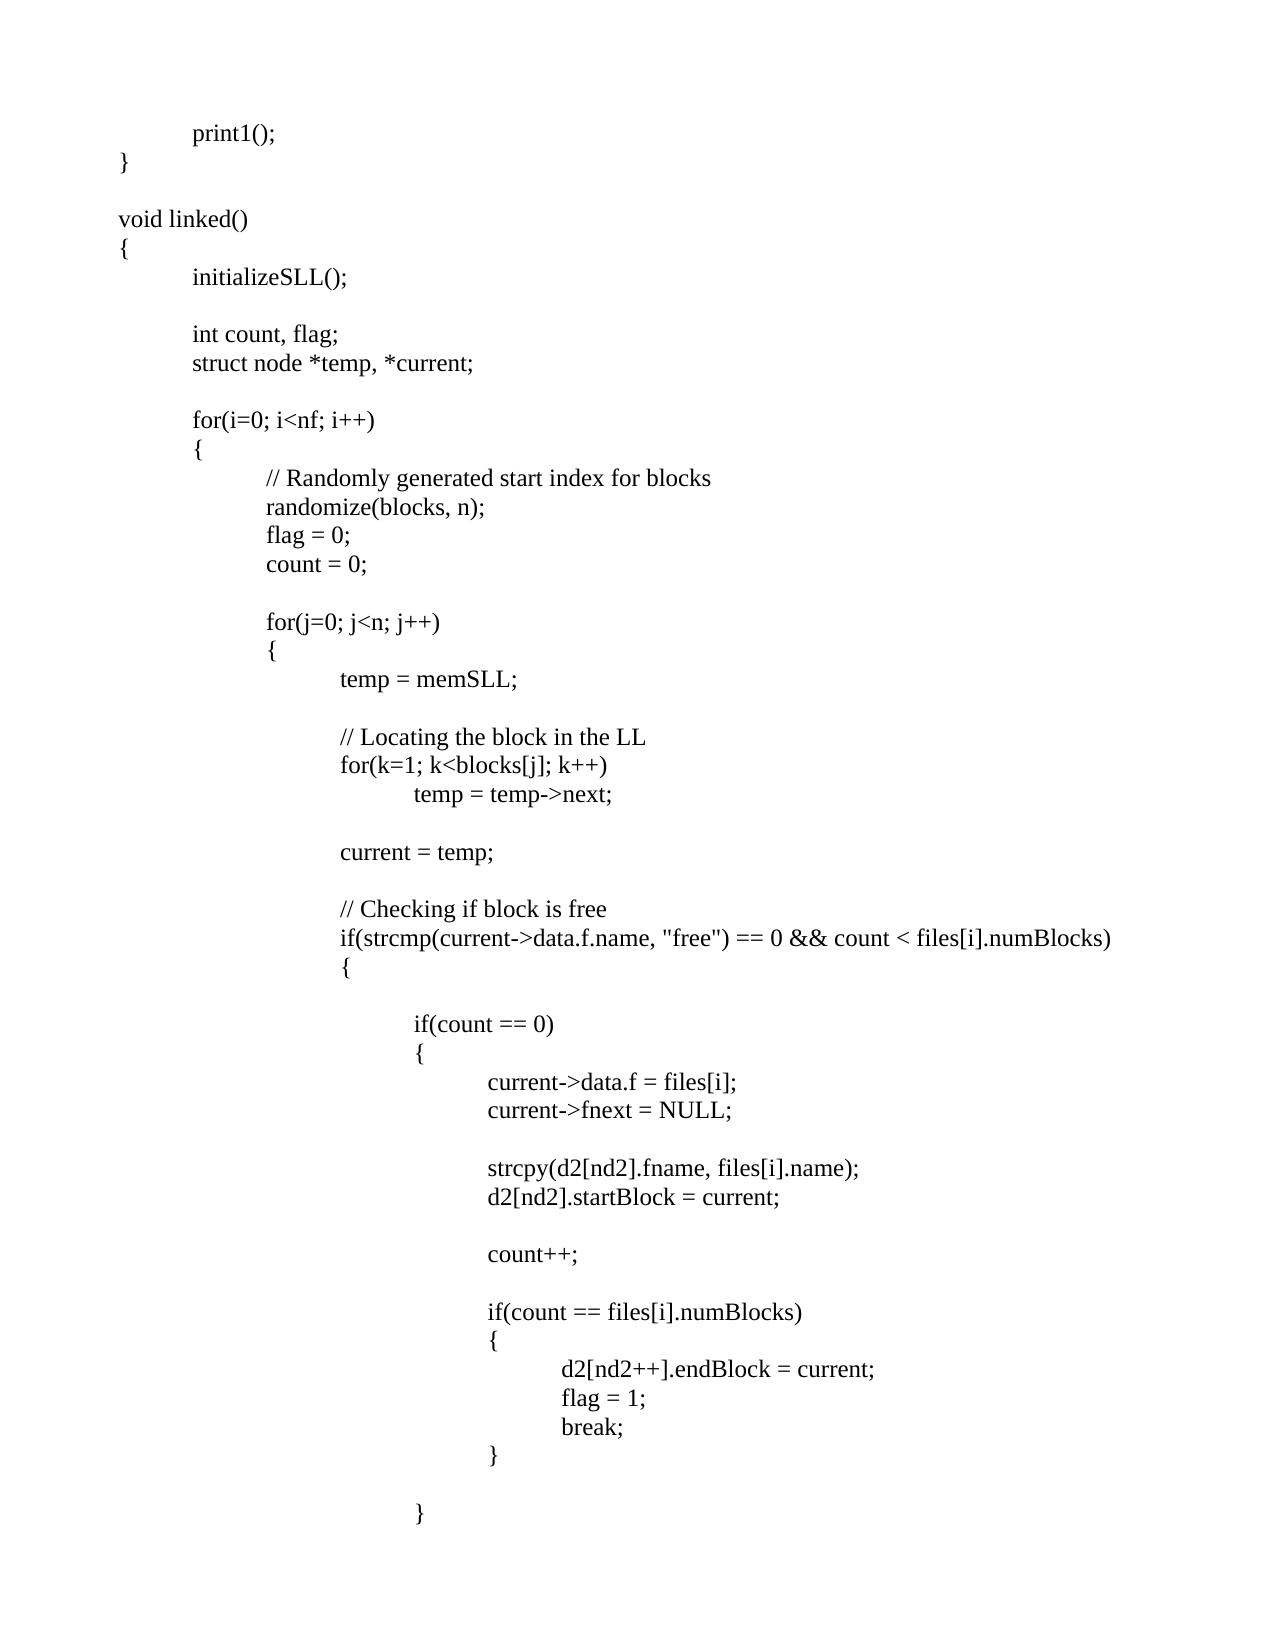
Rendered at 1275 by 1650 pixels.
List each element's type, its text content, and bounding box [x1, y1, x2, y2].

text flag = 1; [118, 1383, 1157, 1412]
text randomize(blocks, n); [118, 492, 1157, 521]
text for(j=0; j<n; j++) [118, 607, 1157, 636]
text { [118, 434, 1157, 463]
text // Locating the block in the LL [118, 722, 1157, 751]
text current->data.f = files[i]; [118, 1067, 1157, 1096]
text { [118, 952, 1157, 981]
text } [118, 1441, 1157, 1469]
text { [118, 636, 1157, 664]
text d2[nd2++].endBlock = current; [118, 1354, 1157, 1383]
text } [118, 147, 1157, 176]
text void linked() [118, 204, 1157, 233]
text print1(); [118, 118, 1157, 147]
text for(k=1; k<blocks[j]; k++) [118, 751, 1157, 779]
text temp = memSLL; [118, 664, 1157, 693]
text if(strcmp(current->data.f.name, "free") == 0 && count < files[i].numBlocks) [118, 923, 1157, 952]
text count++; [118, 1239, 1157, 1268]
text flag = 0; [118, 521, 1157, 549]
text d2[nd2].startBlock = current; [118, 1182, 1157, 1211]
text { [118, 1326, 1157, 1354]
text current = temp; [118, 837, 1157, 866]
text if(count == 0) [118, 1009, 1157, 1038]
text struct node *temp, *current; [118, 348, 1157, 377]
text count = 0; [118, 549, 1157, 578]
text strcpy(d2[nd2].fname, files[i].name); [118, 1153, 1157, 1182]
text if(count == files[i].numBlocks) [118, 1297, 1157, 1326]
text initializeSLL(); [118, 262, 1157, 291]
text { [118, 1038, 1157, 1067]
text { [118, 233, 1157, 262]
text for(i=0; i<nf; i++) [118, 406, 1157, 434]
text temp = temp->next; [118, 779, 1157, 808]
text // Checking if block is free [118, 894, 1157, 923]
text current->fnext = NULL; [118, 1096, 1157, 1124]
text break; [118, 1412, 1157, 1441]
text // Randomly generated start index for blocks [118, 463, 1157, 492]
text int count, flag; [118, 319, 1157, 348]
text } [118, 1498, 1157, 1527]
